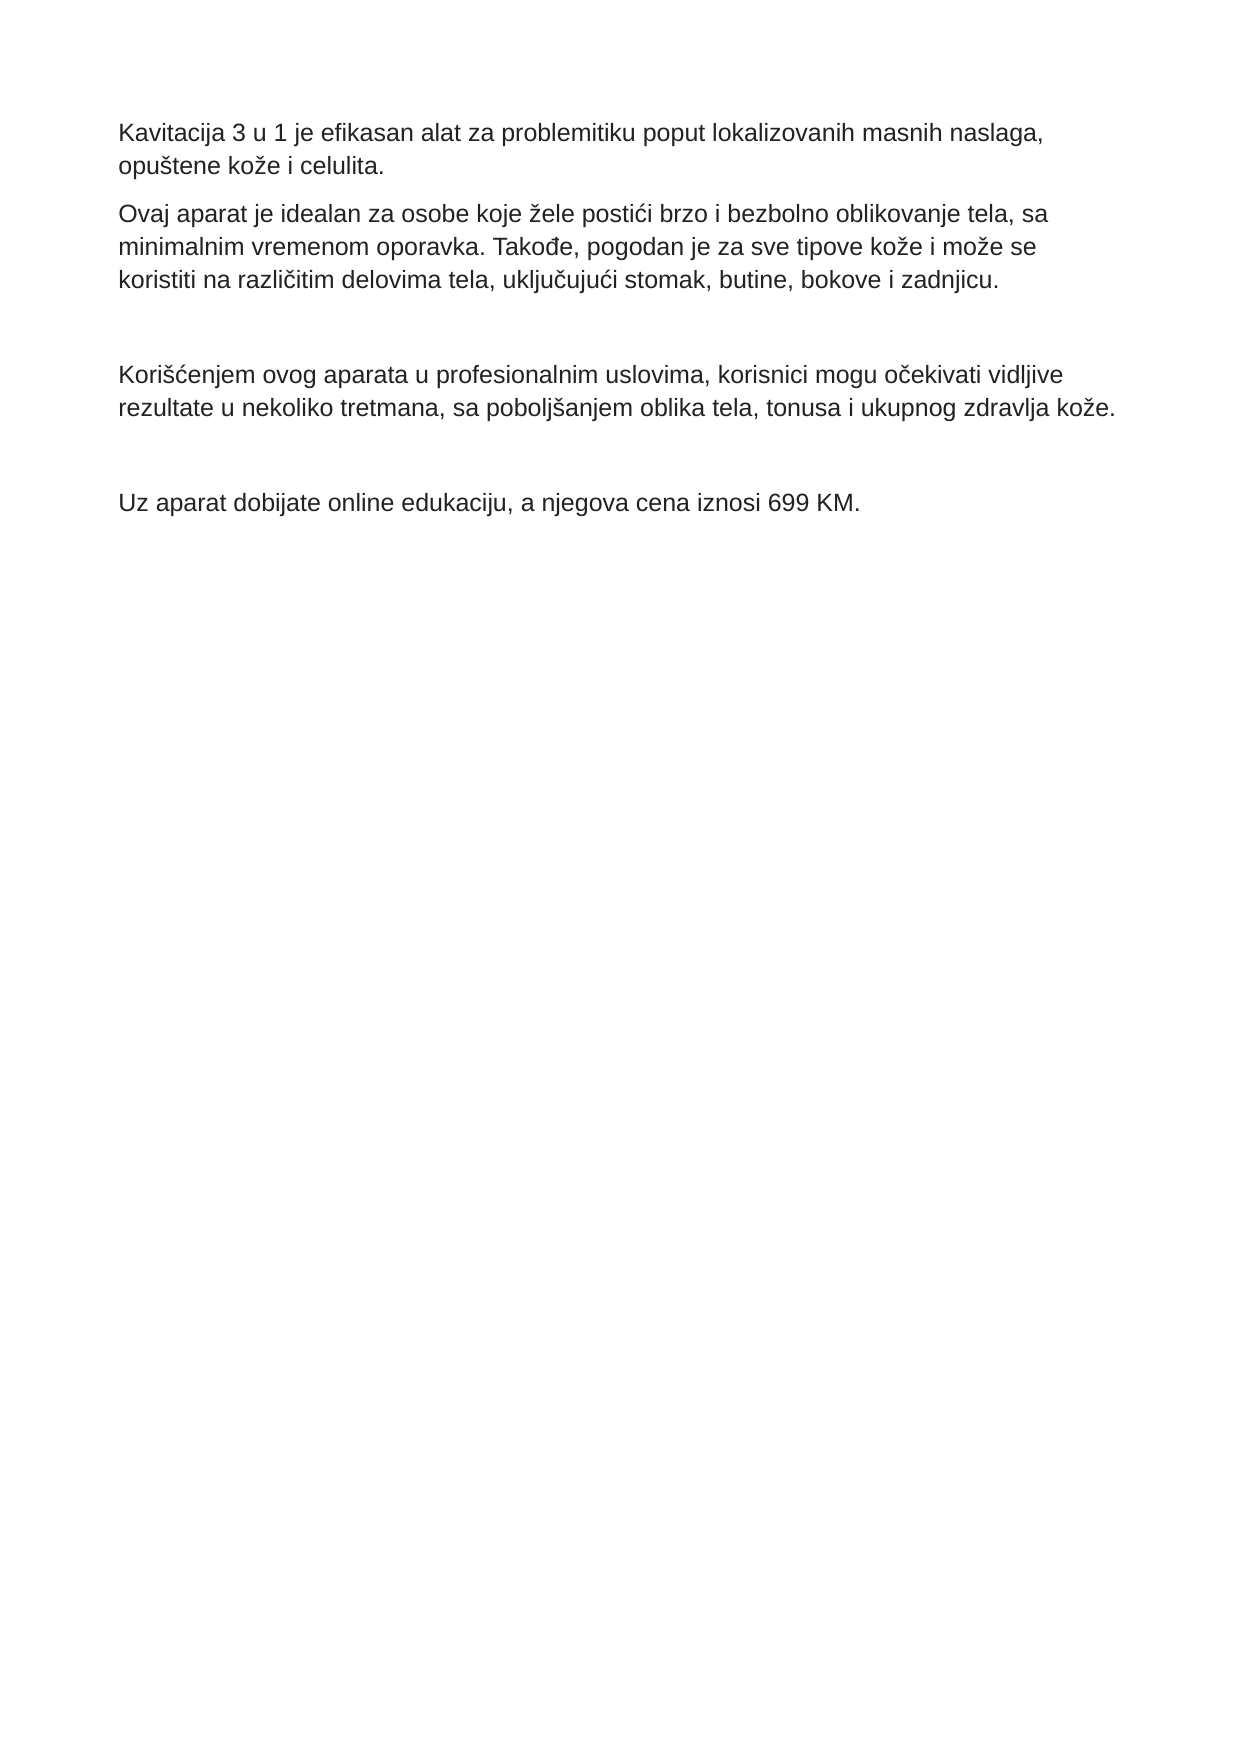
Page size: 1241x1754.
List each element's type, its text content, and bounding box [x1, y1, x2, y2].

text Ovaj aparat je idealan za osobe koje žele postići brzo i bezbolno oblikovanje tela, sa minimalnim vremenom oporavka. Takođe, pogodan je za sve tipove kože i može se koristiti na različitim delovima tela, uključujući stomak, butine, bokove i zadnjicu. [118, 199, 1122, 293]
text Korišćenjem ovog aparata u profesionalnim uslovima, korisnici mogu očekivati vidljive rezultate u nekoliko tretmana, sa poboljšanjem oblika tela, tonusa i ukupnog zdravlja kože. [118, 360, 1122, 422]
text Kavitacija 3 u 1 je efikasan alat za problemitiku poput lokalizovanih masnih naslaga, opuštene kože i celulita. [118, 118, 1122, 180]
text Uz aparat dobijate online edukaciju, a njegova cena iznosi 699 KM. [118, 488, 1122, 517]
